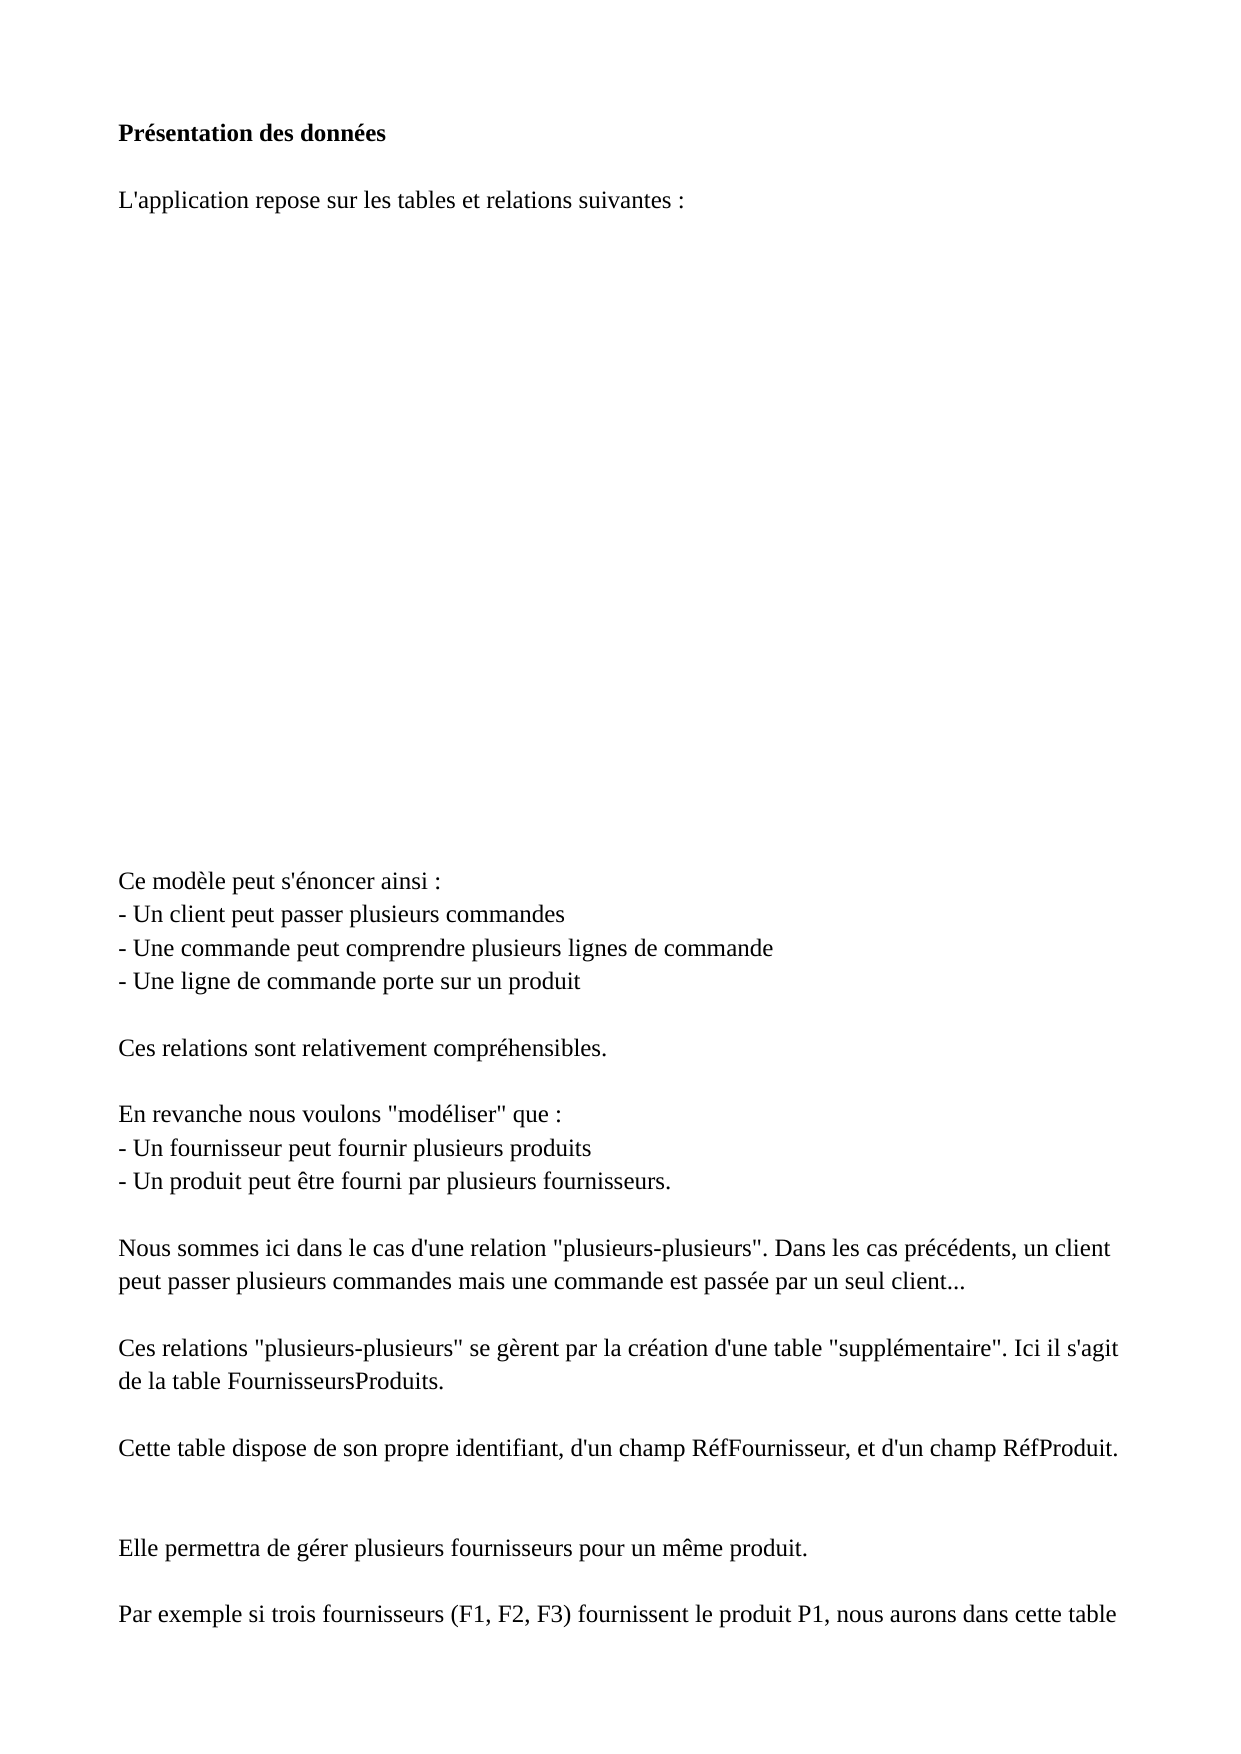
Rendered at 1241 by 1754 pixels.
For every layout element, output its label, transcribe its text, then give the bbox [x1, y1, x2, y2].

text Présentation des données L'application repose sur les tables et relations suivantes : Ce modèle peut s'énoncer ainsi : - Un client peut passer plusieurs commandes - Une commande peut comprendre plusieurs lignes de commande - Une ligne de commande porte sur un produit Ces relations sont relativement compréhensibles. En revanche nous voulons "modéliser" que : - Un fournisseur peut fournir plusieurs produits - Un produit peut être fourni par plusieurs fournisseurs. Nous sommes ici dans le cas d'une relation "plusieurs-plusieurs". Dans les cas précédents, un client peut passer plusieurs commandes mais une commande est passée par un seul client... Ces relations "plusieurs-plusieurs" se gèrent par la création d'une table "supplémentaire". Ici il s'agit de la table FournisseursProduits. Cette table dispose de son propre identifiant, d'un champ RéfFournisseur, et d'un champ RéfProduit. Elle permettra de gérer plusieurs fournisseurs pour un même produit. Par exemple si trois fournisseurs (F1, F2, F3) fournissent le produit P1, nous aurons dans cette table [118, 118, 1122, 1628]
